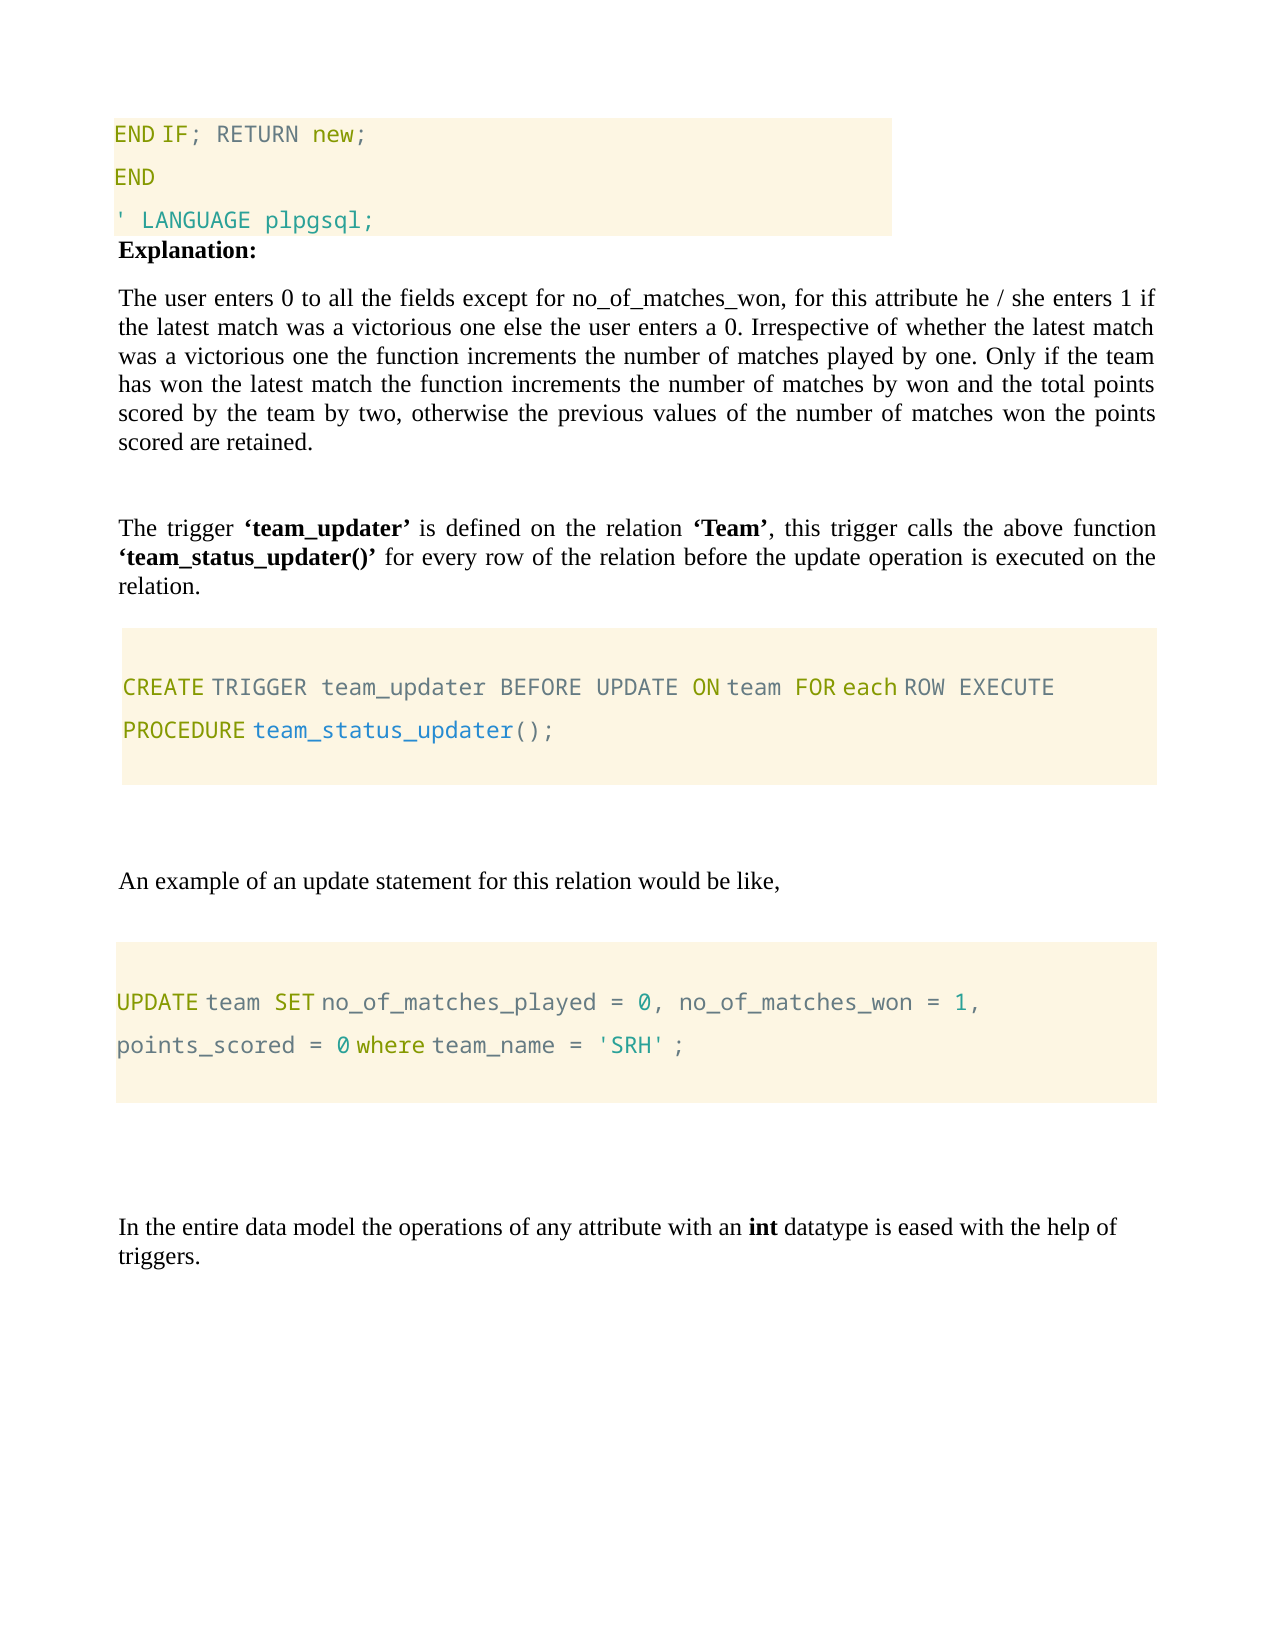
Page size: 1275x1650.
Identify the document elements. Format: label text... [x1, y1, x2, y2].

text The user enters 0 to all the fields except for no_of_matches_won, for this attribute he / she enters 1 if the latest match was a victorious one else the user enters a 0. Irrespective of whether the latest match was a victorious one the function increments the number of matches played by one. Only if the team has won the latest match the function increments the number of matches by won and the total points scored by the team by two, otherwise the previous values of the number of matches won the points scored are retained. [118, 283, 1157, 456]
text The trigger ‘team_updater’ is defined on the relation ‘Team’, this trigger calls the above function ‘team_status_updater()’ for every row of the relation before the update operation is executed on the relation. [118, 513, 1157, 599]
text An example of an update statement for this relation would be like, [118, 866, 1157, 895]
table_header END IF; RETURN new; END ' LANGUAGE plpgsql; [114, 118, 892, 236]
table_header CREATE TRIGGER team_updater BEFORE UPDATE ON team FOR each ROW EXECUTE PROCEDURE team_status_updater(); [122, 628, 1157, 785]
text In the entire data model the operations of any attribute with an int datatype is eased with the help of triggers. [118, 1212, 1157, 1270]
text Explanation: [118, 236, 1157, 264]
table_header UPDATE team SET no_of_matches_played = 0, no_of_matches_won = 1, points_scored = 0 where team_name = 'SRH' ; [116, 942, 1157, 1103]
